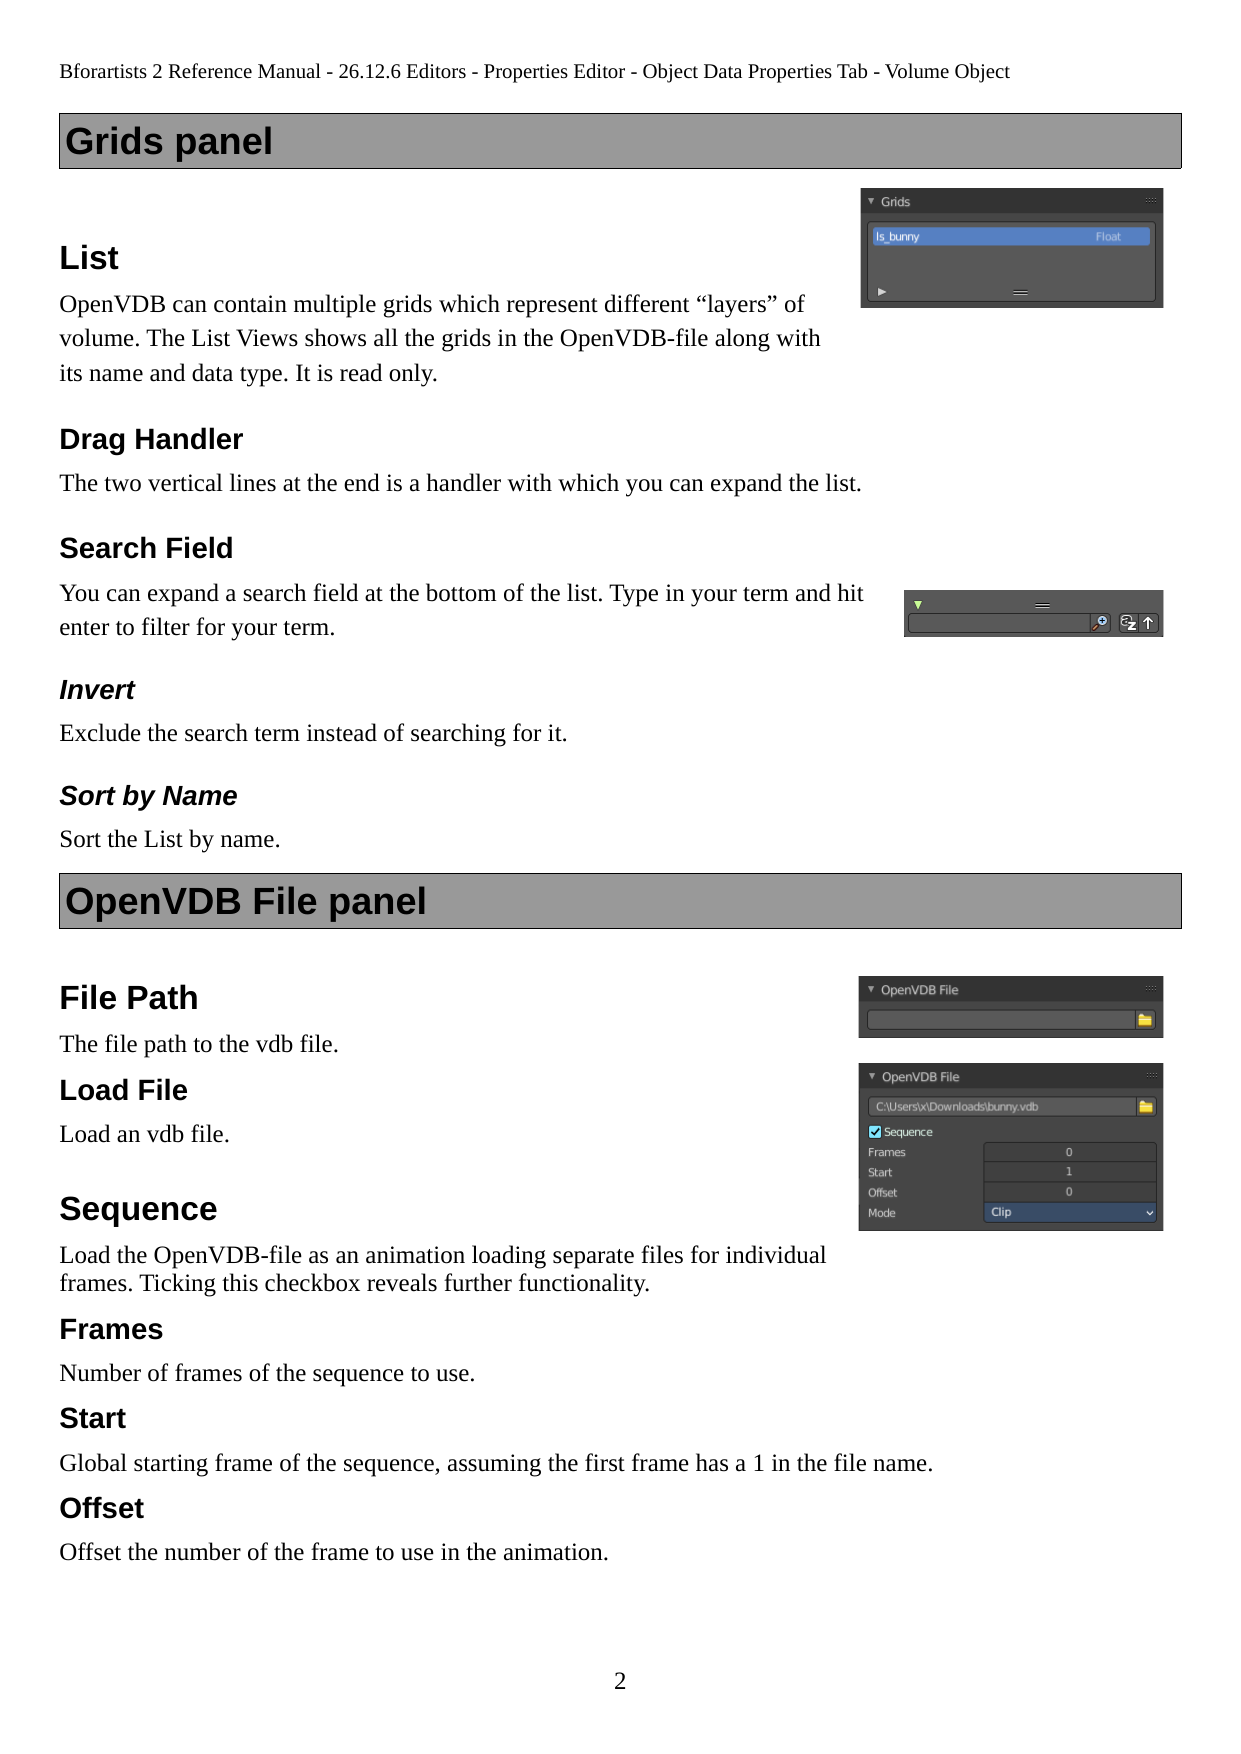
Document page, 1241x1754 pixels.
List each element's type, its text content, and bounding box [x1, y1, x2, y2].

subtitle Start [59, 1401, 1181, 1435]
text The file path to the vdb file. [59, 1029, 1181, 1058]
subtitle Load File [59, 1072, 858, 1106]
subtitle Frames [59, 1312, 1181, 1346]
picture [904, 590, 1164, 637]
picture [860, 188, 1164, 308]
subtitle Invert [59, 674, 1181, 706]
text You can expand a search field at the bottom of the list. Type in your term and hit enter to filter for your term. [59, 578, 1181, 641]
text Global starting frame of the sequence, assuming the first frame has a 1 in the file name. [59, 1448, 1181, 1476]
subtitle Search Field [59, 531, 1181, 565]
text The two vertical lines at the end is a handler with which you can expand the list. [59, 468, 1181, 497]
text Exclude the search term instead of searching for it. [59, 718, 1181, 747]
text [1164, 1119, 1181, 1147]
subtitle [1164, 1189, 1181, 1227]
text OpenVDB can contain multiple grids which represent different “layers” of volume. The List Views shows all the grids in the OpenVDB-file along with its name and data type. It is read only. [59, 289, 1181, 387]
subtitle Offset [59, 1491, 1181, 1525]
text Sort the List by name. [59, 824, 1181, 853]
picture [858, 976, 1164, 1038]
subtitle Sort by Name [59, 780, 1181, 812]
text Offset the number of the frame to use in the animation. [59, 1537, 1181, 1566]
subtitle [1164, 238, 1181, 276]
subtitle [1164, 978, 1181, 1017]
subtitle [1164, 1072, 1181, 1106]
subtitle Sequence [59, 1189, 858, 1227]
text Load an vdb file. [59, 1119, 858, 1147]
subtitle List [59, 238, 860, 276]
text Load the OpenVDB-file as an animation loading separate files for individual frames. Ticking this checkbox reveals further functionality. [59, 1240, 1181, 1297]
picture [858, 1063, 1164, 1231]
subtitle Drag Handler [59, 422, 1181, 455]
subtitle File Path [59, 978, 858, 1017]
table_header Grids panel [60, 114, 1181, 168]
table_header OpenVDB File panel [60, 874, 1181, 928]
text Number of frames of the sequence to use. [59, 1358, 1181, 1387]
